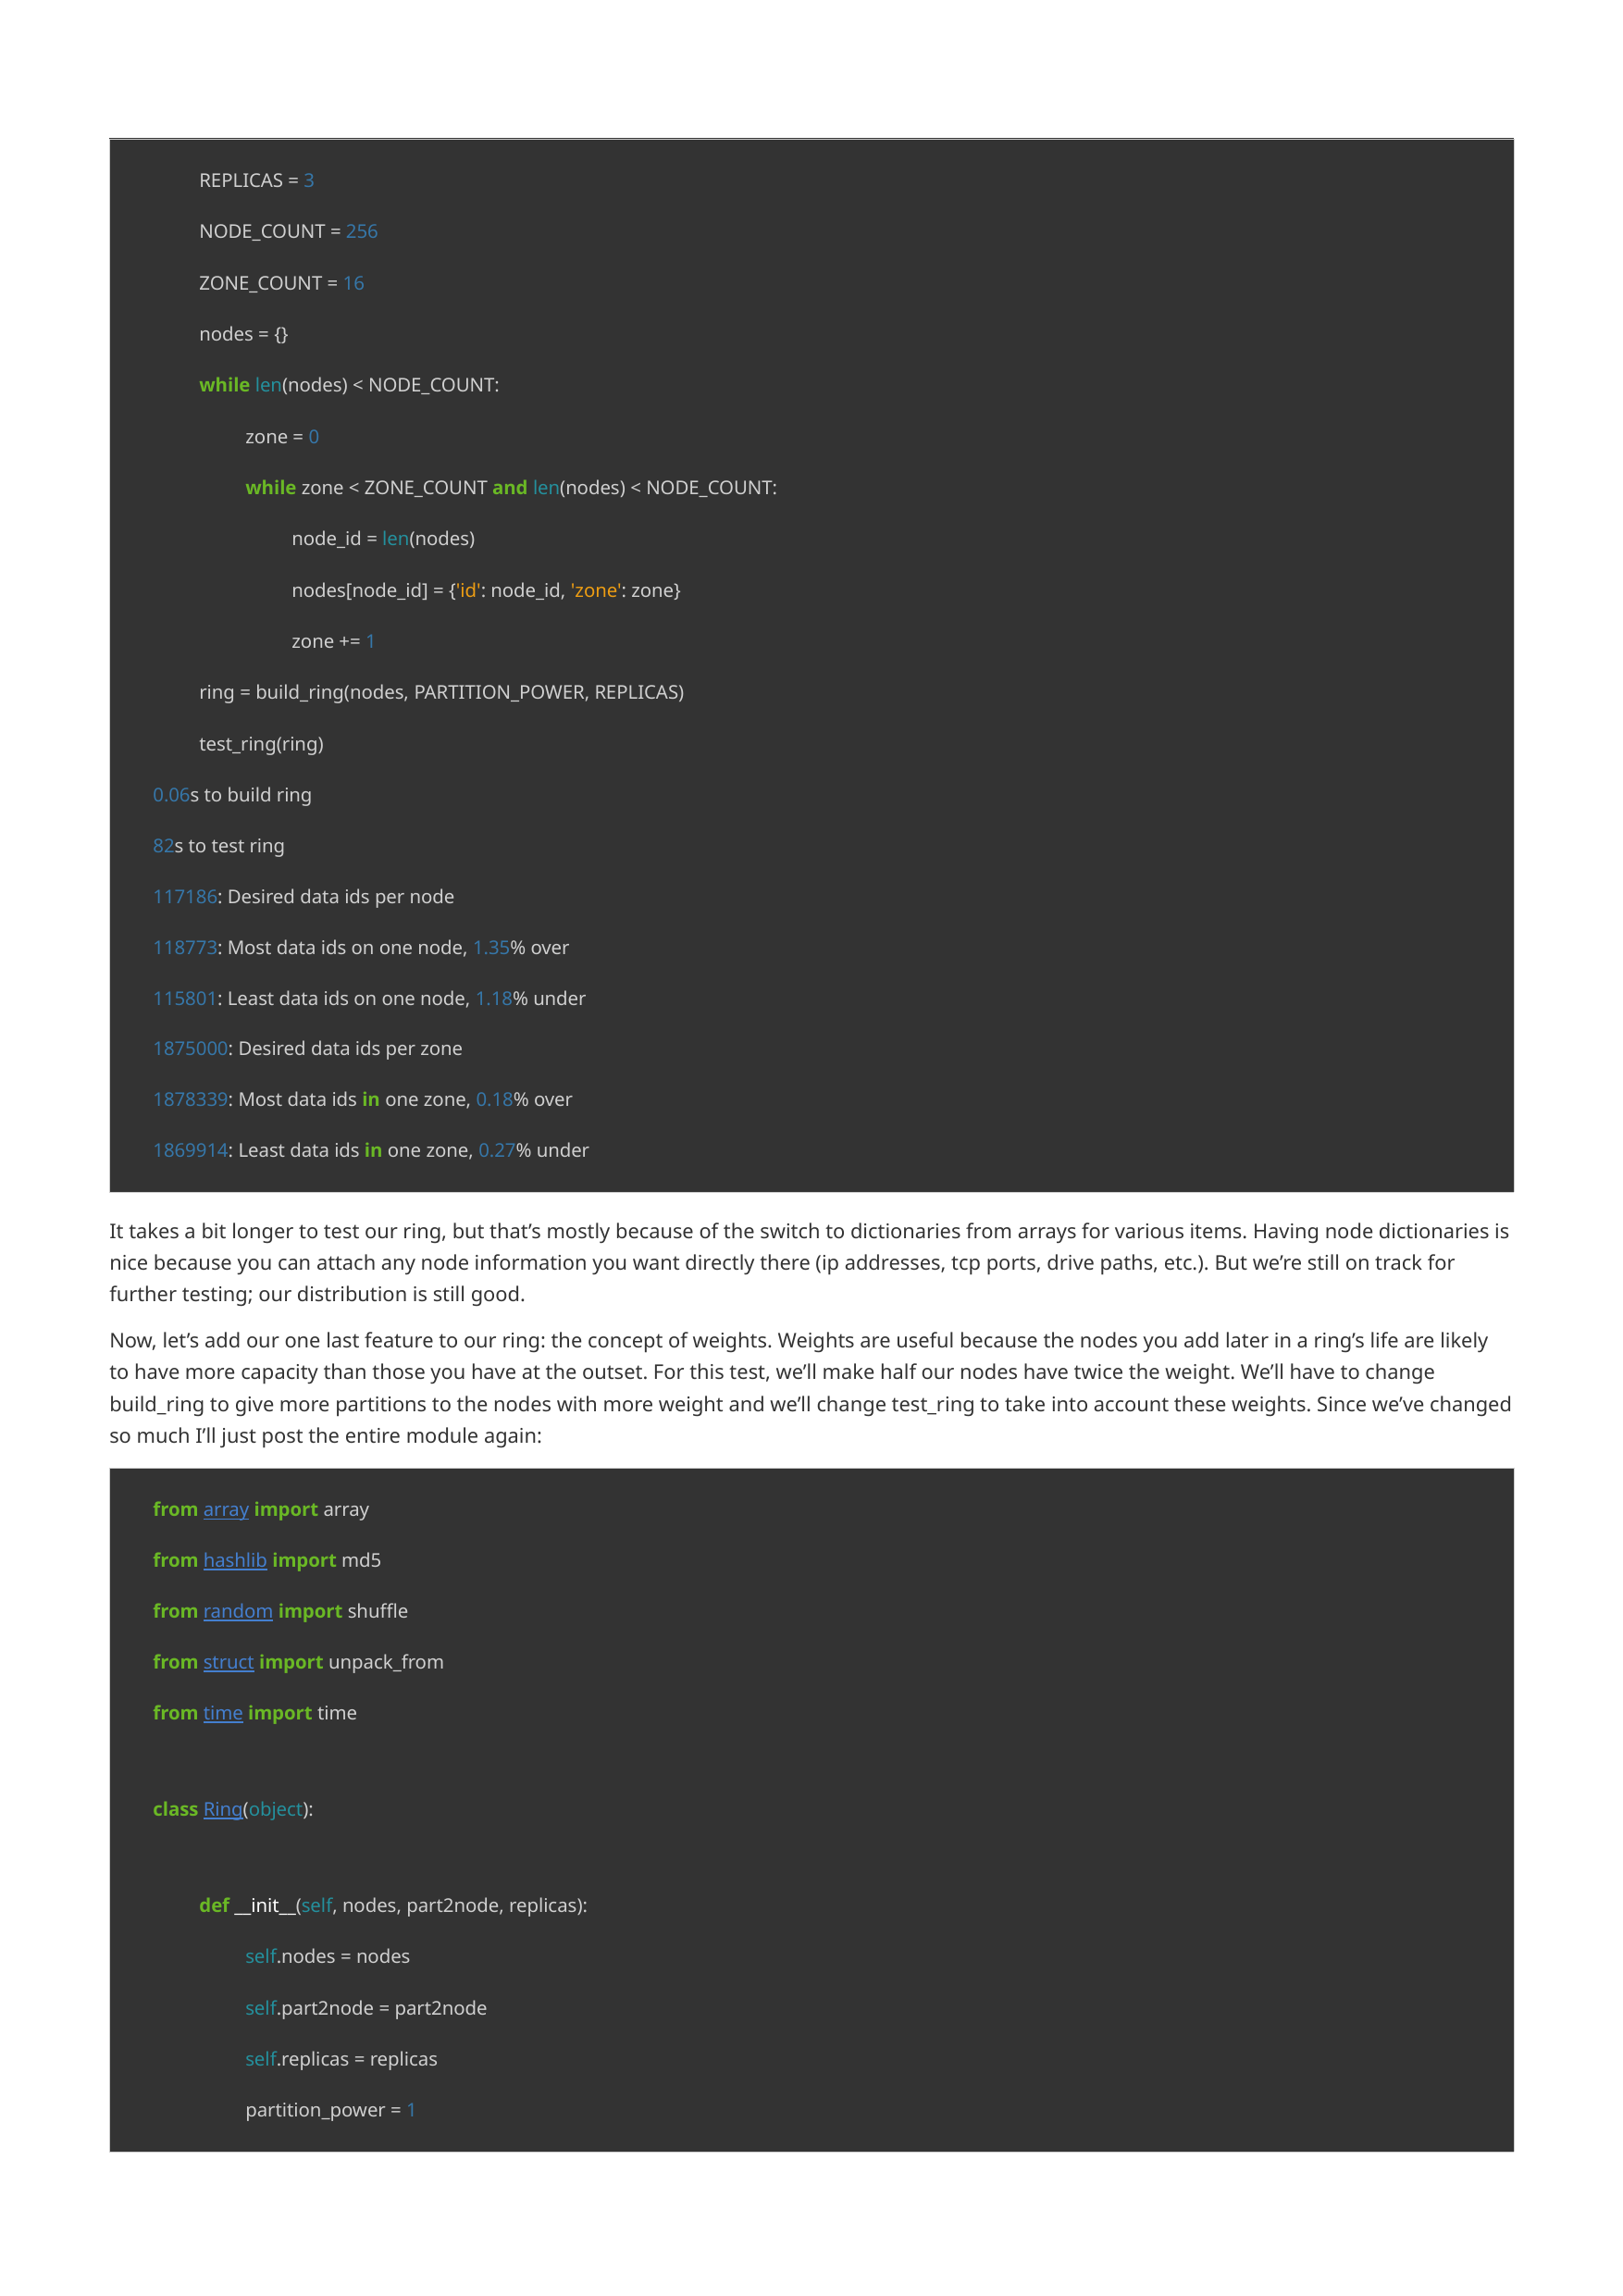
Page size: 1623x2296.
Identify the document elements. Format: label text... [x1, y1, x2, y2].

text partition_power = 1 [110, 2067, 1514, 2152]
text self.replicas = replicas [110, 2017, 1514, 2067]
text nodes[node_id] = {'id': node_id, 'zone': zone} [110, 548, 1514, 599]
text 1878339: Most data ids in one zone, 0.18% over [110, 1058, 1514, 1108]
text zone += 1 [110, 599, 1514, 651]
text nodes = {} [110, 292, 1514, 343]
text 0.06s to build ring [110, 752, 1514, 803]
text zone = 0 [110, 394, 1514, 445]
text Now, let’s add our one last feature to our ring: the concept of weights. Weights are useful because the nodes you add later in a ring’s life are likely to have more capacity than those you have at the outset. For this test, we’ll make half our nodes have twice the weight. We’ll have to change build_ring to give more partitions to the nodes with more weight and we’ll change test_ring to take into account these weights. Since we’ve changed so much I’ll just post the entire module again: [109, 1326, 1514, 1449]
text node_id = len(nodes) [110, 497, 1514, 548]
text It takes a bit longer to test our ring, but that’s mostly because of the switch to dictionaries from arrays for various items. Having node dictionaries is nice because you can attach any node information you want directly there (ip addresses, tcp ports, drive paths, etc.). But we’re still on track for further testing; our distribution is still good. [109, 1217, 1514, 1308]
text ZONE_COUNT = 16 [110, 241, 1514, 292]
text 1875000: Desired data ids per zone [110, 1007, 1514, 1058]
text from array import array [110, 1469, 1514, 1518]
text self.part2node = part2node [110, 1966, 1514, 2017]
text from hashlib import md5 [110, 1518, 1514, 1569]
text 115801: Least data ids on one node, 1.18% under [110, 956, 1514, 1007]
text test_ring(ring) [110, 701, 1514, 752]
text NODE_COUNT = 256 [110, 190, 1514, 241]
text 1869914: Least data ids in one zone, 0.27% under [110, 1108, 1514, 1192]
text def __init__(self, nodes, part2node, replicas): [110, 1863, 1514, 1914]
text self.nodes = nodes [110, 1914, 1514, 1966]
text while len(nodes) < NODE_COUNT: [110, 343, 1514, 394]
text from time import time [110, 1670, 1514, 1721]
text 118773: Most data ids on one node, 1.35% over [110, 905, 1514, 956]
text class Ring(object): [110, 1767, 1514, 1818]
text while zone < ZONE_COUNT and len(nodes) < NODE_COUNT: [110, 445, 1514, 497]
text REPLICAS = 3 [110, 140, 1514, 190]
text from random import shuffle [110, 1569, 1514, 1620]
text 117186: Desired data ids per node [110, 854, 1514, 905]
text ring = build_ring(nodes, PARTITION_POWER, REPLICAS) [110, 651, 1514, 701]
text from struct import unpack_from [110, 1620, 1514, 1670]
text 82s to test ring [110, 803, 1514, 854]
